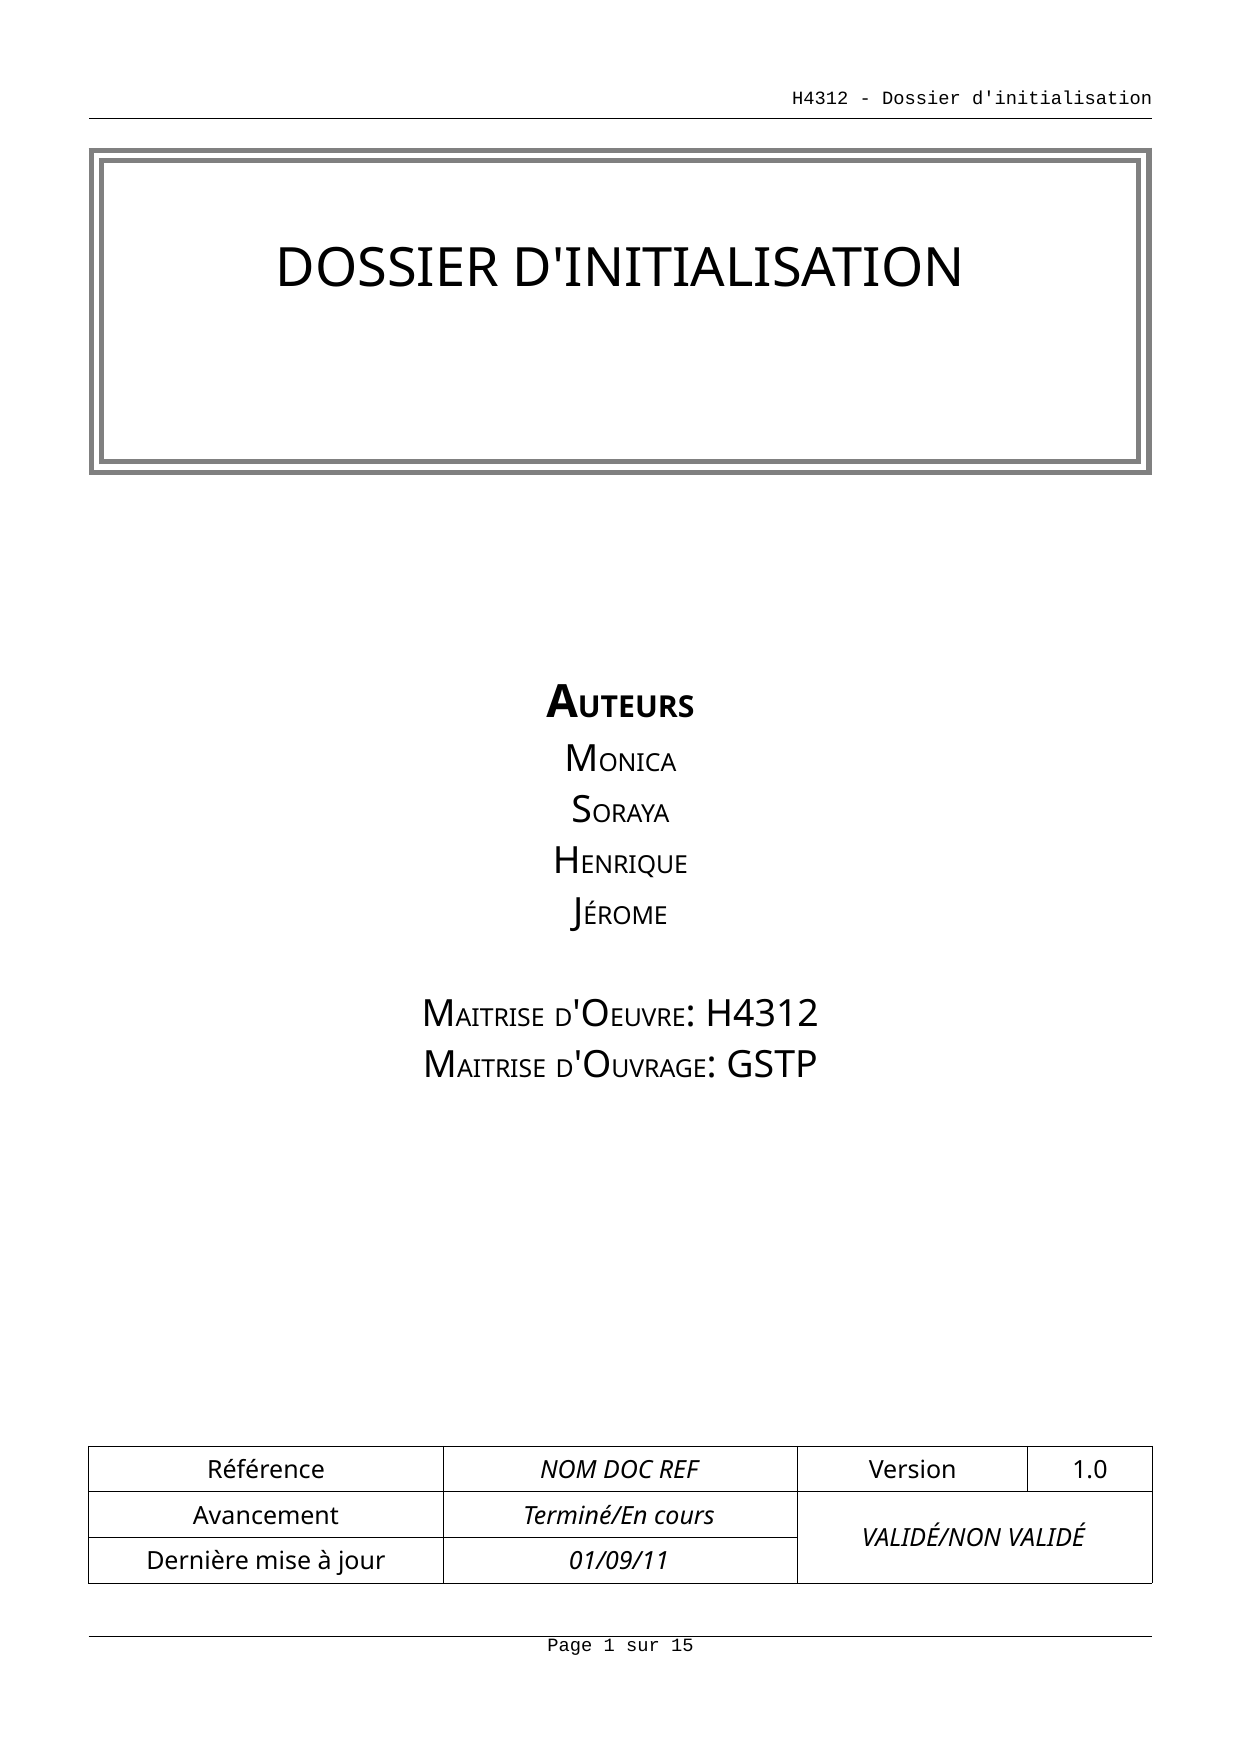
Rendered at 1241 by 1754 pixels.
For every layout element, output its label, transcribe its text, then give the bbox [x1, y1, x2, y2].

table_cell Avancement [89, 1492, 443, 1537]
table_cell Dernière mise à jour [89, 1538, 443, 1583]
text Maitrise d'Oeuvre: H4312 [88, 986, 1152, 1037]
text Maitrise d'Ouvrage: GSTP [88, 1037, 1152, 1088]
table_header Version [798, 1447, 1027, 1491]
table_header Référence [89, 1447, 443, 1491]
table_cell VALIDÉ/NON VALIDÉ [798, 1492, 1152, 1583]
text Jérome [88, 884, 1152, 935]
table_header 1.0 [1028, 1447, 1152, 1491]
text Monica [88, 731, 1152, 782]
text Henrique [88, 833, 1152, 884]
text Auteurs [88, 669, 1152, 731]
table_cell 01/09/11 [444, 1538, 797, 1583]
text Dossier d'initialisation [104, 210, 1136, 302]
text Soraya [88, 782, 1152, 833]
table_cell Terminé/En cours [444, 1492, 797, 1537]
table_header NOM DOC REF [444, 1447, 797, 1491]
